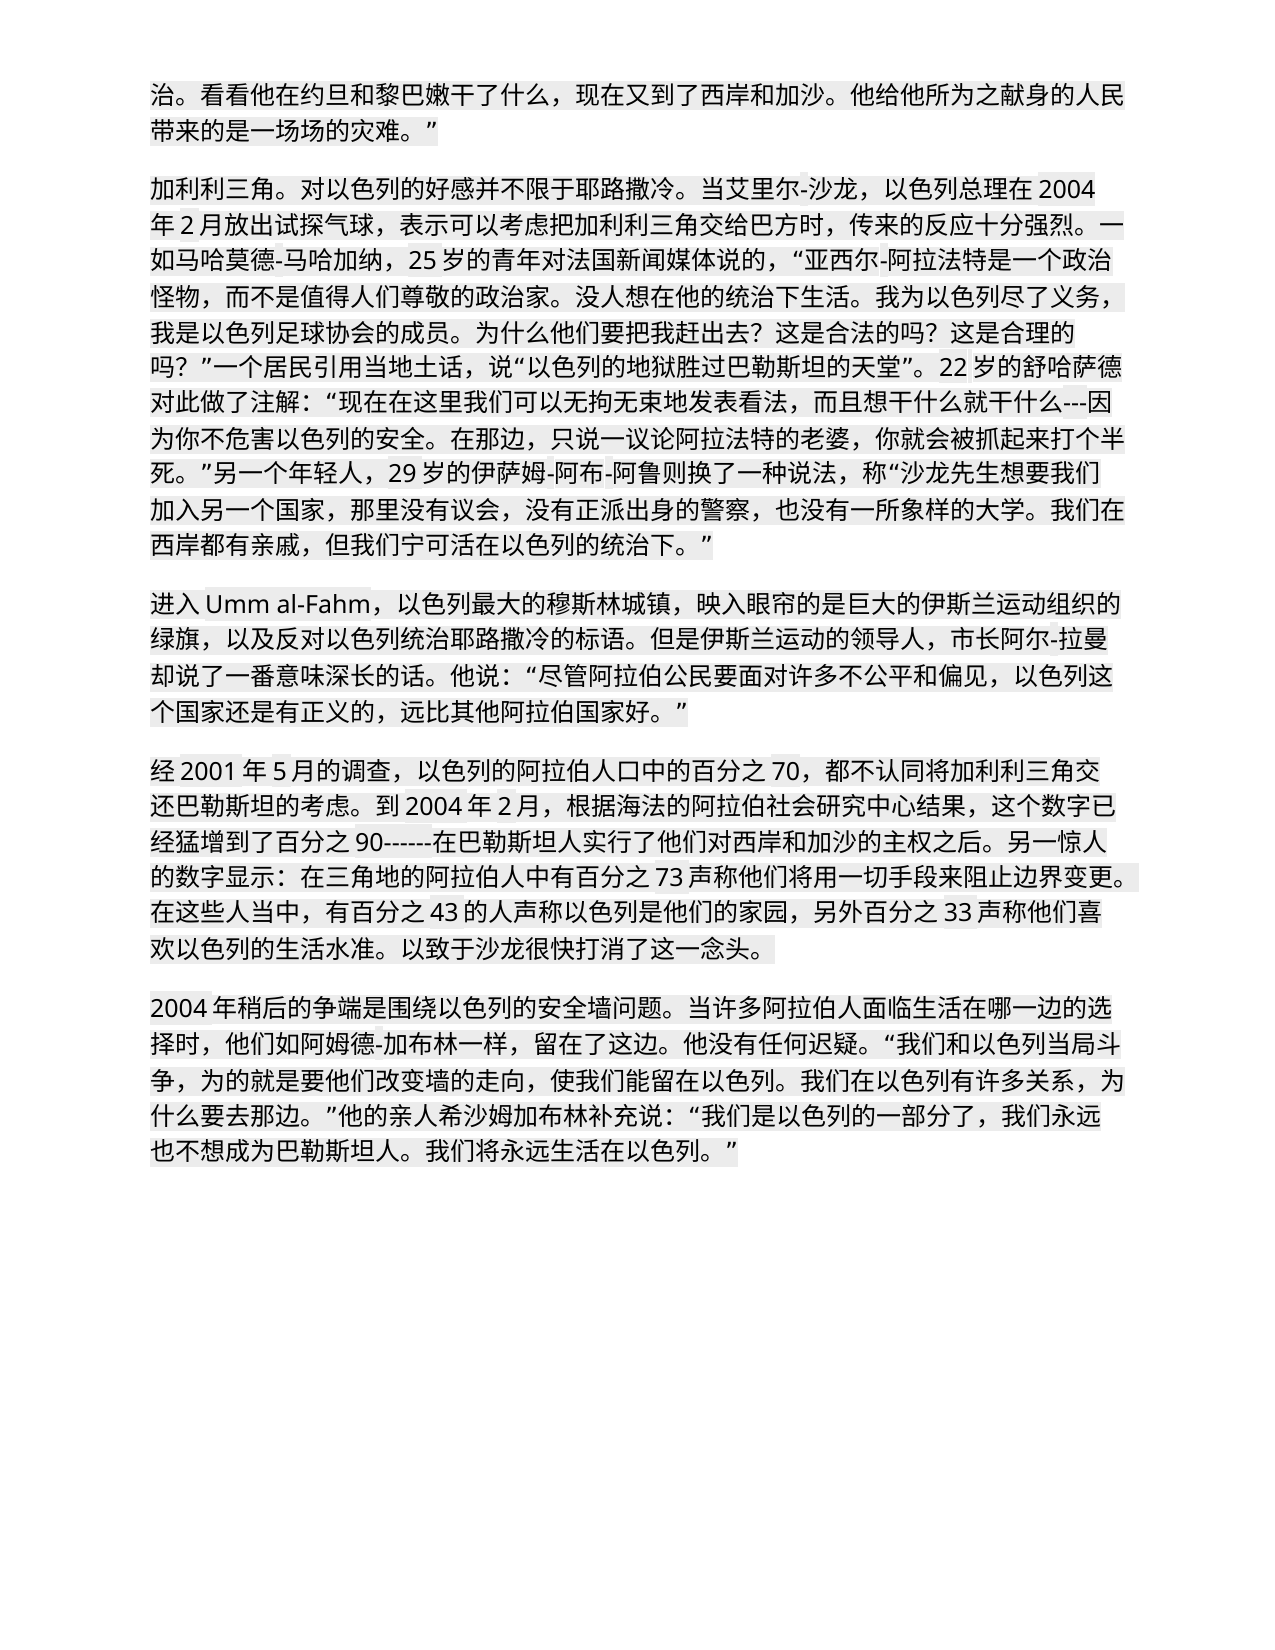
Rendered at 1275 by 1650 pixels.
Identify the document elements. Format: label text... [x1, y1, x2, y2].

text 治。看看他在约旦和黎巴嫩干了什么，现在又到了西岸和加沙。他给他所为之献身的人民带来的是一场场的灾难。” [150, 75, 1125, 146]
text 2004年稍后的争端是围绕以色列的安全墙问题。当许多阿拉伯人面临生活在哪一边的选择时，他们如阿姆德-加布林一样，留在了这边。他没有任何迟疑。“我们和以色列当局斗争，为的就是要他们改变墙的走向，使我们能留在以色列。我们在以色列有许多关系，为什么要去那边。”他的亲人希沙姆加布林补充说：“我们是以色列的一部分了，我们永远也不想成为巴勒斯坦人。我们将永远生活在以色列。” [150, 989, 1125, 1167]
text 经2001年5月的调查，以色列的阿拉伯人口中的百分之70，都不认同将加利利三角交还巴勒斯坦的考虑。到2004年2月，根据海法的阿拉伯社会研究中心结果，这个数字已经猛增到了百分之90------在巴勒斯坦人实行了他们对西岸和加沙的主权之后。另一惊人的数字显示：在三角地的阿拉伯人中有百分之73声称他们将用一切手段来阻止边界变更。在这些人当中，有百分之43的人声称以色列是他们的家园，另外百分之33声称他们喜欢以色列的生活水准。以致于沙龙很快打消了这一念头。 [150, 752, 1125, 964]
text 加利利三角。对以色列的好感并不限于耶路撒冷。当艾里尔-沙龙，以色列总理在2004年2月放出试探气球，表示可以考虑把加利利三角交给巴方时，传来的反应十分强烈。一如马哈莫德-马哈加纳，25岁的青年对法国新闻媒体说的，“亚西尔-阿拉法特是一个政治怪物，而不是值得人们尊敬的政治家。没人想在他的统治下生活。我为以色列尽了义务，我是以色列足球协会的成员。为什么他们要把我赶出去？这是合法的吗？这是合理的吗？”一个居民引用当地土话，说“以色列的地狱胜过巴勒斯坦的天堂”。22岁的舒哈萨德对此做了注解：“现在在这里我们可以无拘无束地发表看法，而且想干什么就干什么---因为你不危害以色列的安全。在那边，只说一议论阿拉法特的老婆，你就会被抓起来打个半死。”另一个年轻人，29岁的伊萨姆-阿布-阿鲁则换了一种说法，称“沙龙先生想要我们加入另一个国家，那里没有议会，没有正派出身的警察，也没有一所象样的大学。我们在西岸都有亲戚，但我们宁可活在以色列的统治下。” [150, 171, 1125, 560]
text 进入Umm al-Fahm，以色列最大的穆斯林城镇，映入眼帘的是巨大的伊斯兰运动组织的绿旗，以及反对以色列统治耶路撒冷的标语。但是伊斯兰运动的领导人，市长阿尔-拉曼却说了一番意味深长的话。他说：“尽管阿拉伯公民要面对许多不公平和偏见，以色列这个国家还是有正义的，远比其他阿拉伯国家好。” [150, 585, 1125, 727]
